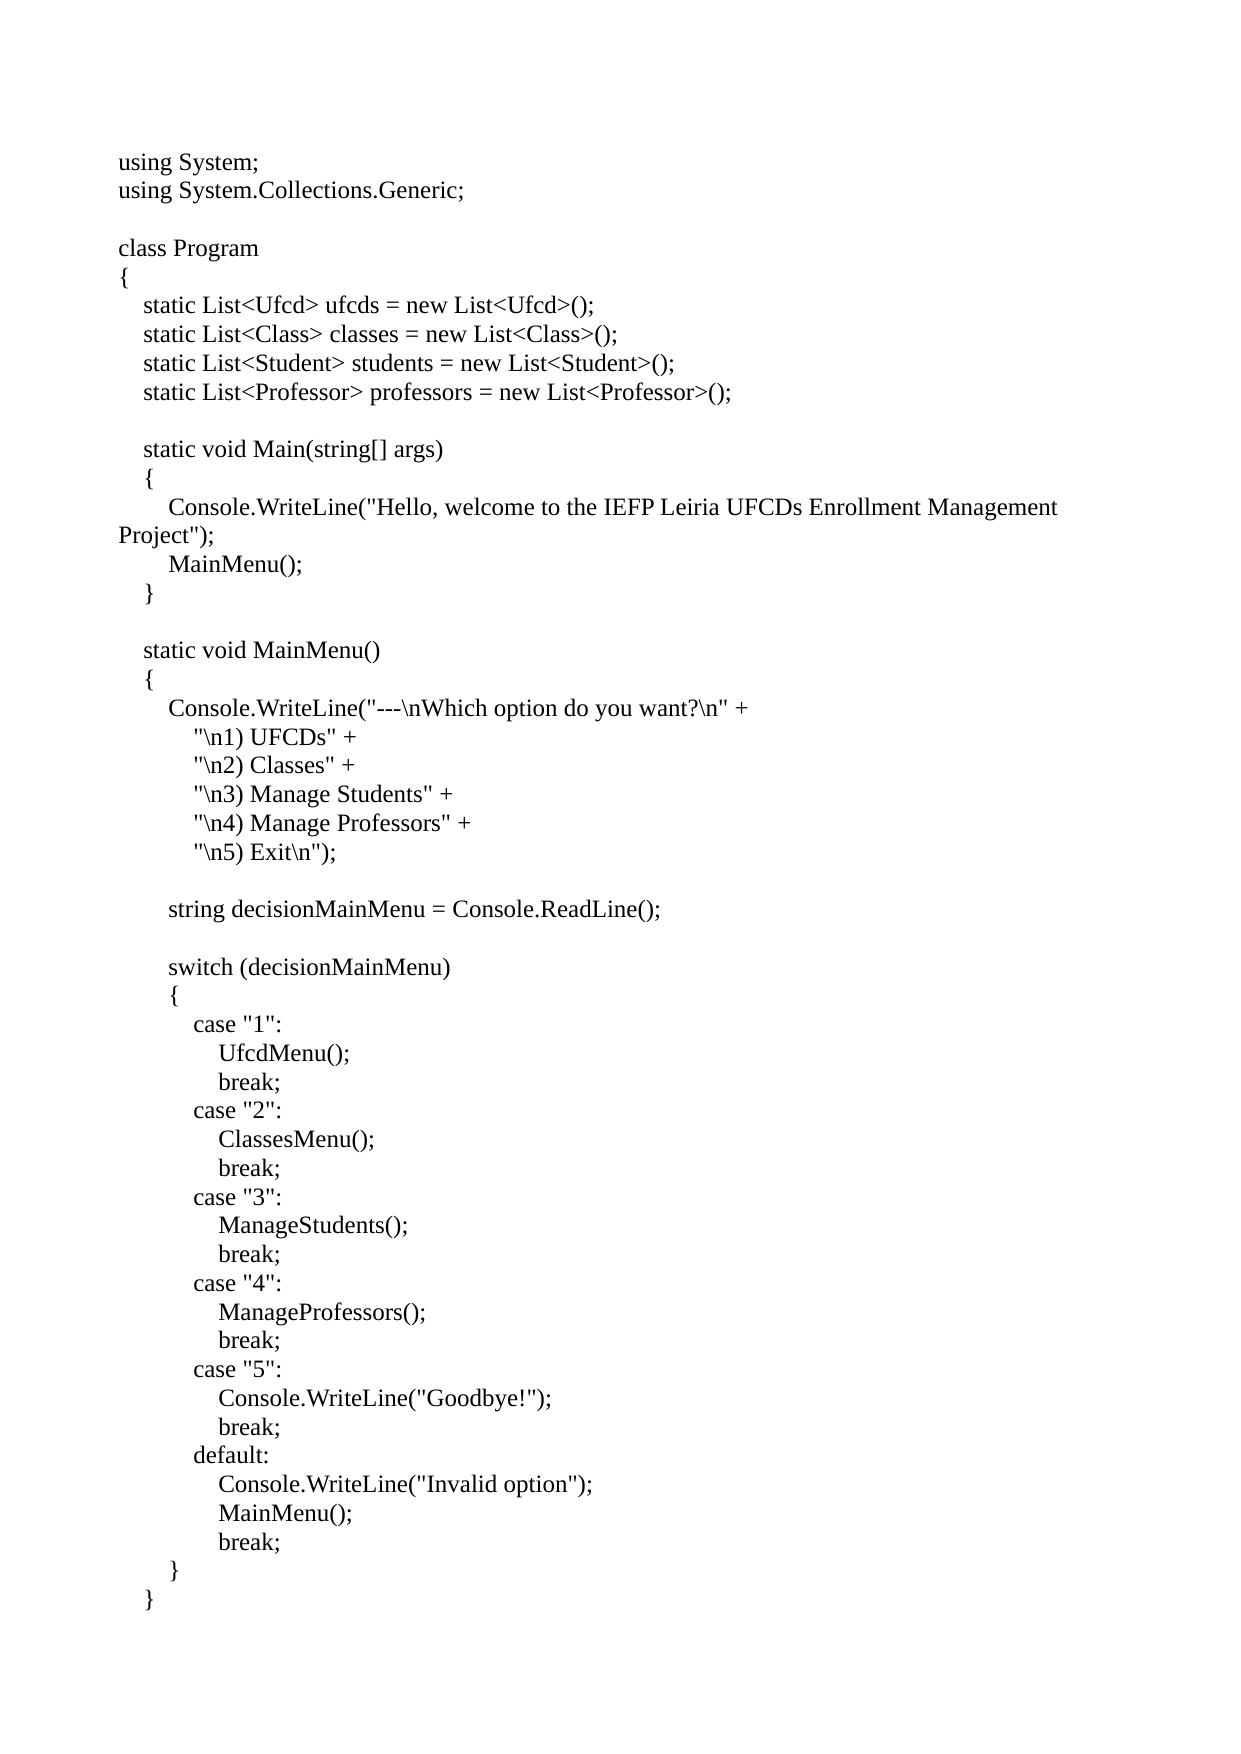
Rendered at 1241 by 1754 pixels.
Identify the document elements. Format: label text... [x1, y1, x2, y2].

text using System; using System.Collections.Generic; class Program { static List<Ufcd> ufcds = new List<Ufcd>(); static List<Class> classes = new List<Class>(); static List<Student> students = new List<Student>(); static List<Professor> professors = new List<Professor>(); static void Main(string[] args) { Console.WriteLine("Hello, welcome to the IEFP Leiria UFCDs Enrollment Management Project"); MainMenu(); } static void MainMenu() { Console.WriteLine("---\nWhich option do you want?\n" + "\n1) UFCDs" + "\n2) Classes" + "\n3) Manage Students" + "\n4) Manage Professors" + "\n5) Exit\n"); string decisionMainMenu = Console.ReadLine(); switch (decisionMainMenu) { case "1": UfcdMenu(); break; case "2": ClassesMenu(); break; case "3": ManageStudents(); break; case "4": ManageProfessors(); break; case "5": Console.WriteLine("Goodbye!"); break; default: Console.WriteLine("Invalid option"); MainMenu(); break; } } [118, 147, 1122, 1613]
